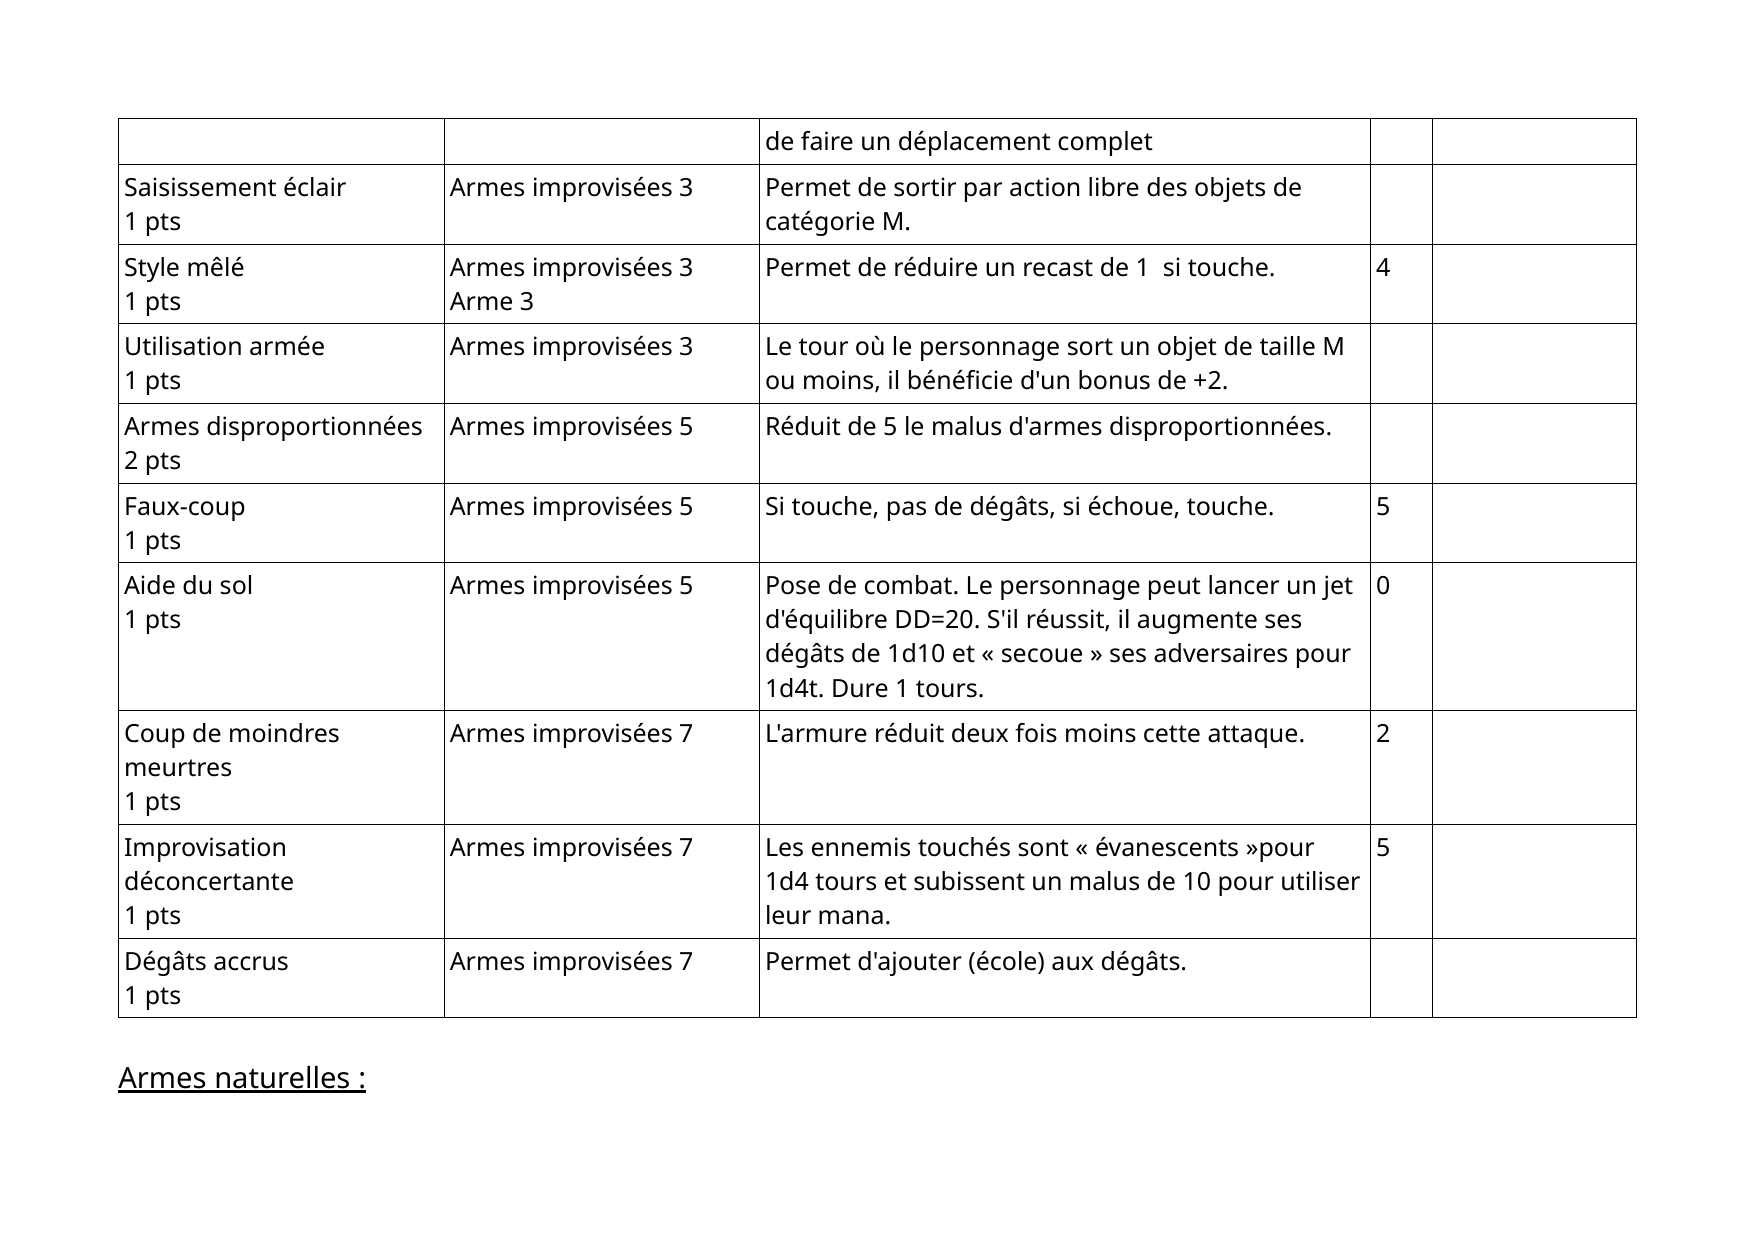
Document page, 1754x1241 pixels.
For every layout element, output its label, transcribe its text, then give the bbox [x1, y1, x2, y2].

table_cell Armes disproportionnées 2 pts [119, 404, 444, 482]
table_cell Style mêlé 1 pts [119, 245, 444, 323]
table_cell [1433, 711, 1636, 824]
table_cell L'armure réduit deux fois moins cette attaque. [760, 711, 1370, 824]
table_cell Pose de combat. Le personnage peut lancer un jet d'équilibre DD=20. S'il réussit, il augmente ses dégâts de 1d10 et « secoue » ses adversaires pour 1d4t. Dure 1 tours. [760, 563, 1370, 710]
table_cell [1433, 119, 1636, 164]
table_cell 0 [1371, 563, 1432, 710]
table_cell Permet d'ajouter (école) aux dégâts. [760, 939, 1370, 1017]
table_cell [1433, 404, 1636, 482]
table_cell 4 [1371, 245, 1432, 323]
table_cell Armes improvisées 5 [445, 484, 759, 562]
table_cell Coup de moindres meurtres 1 pts [119, 711, 444, 824]
table_cell Dégâts accrus 1 pts [119, 939, 444, 1017]
table_cell Si touche, pas de dégâts, si échoue, touche. [760, 484, 1370, 562]
table_cell [1371, 119, 1432, 164]
table_cell 2 [1371, 711, 1432, 824]
table_cell [119, 119, 444, 164]
table_cell Armes improvisées 5 [445, 563, 759, 710]
subtitle Armes naturelles : [118, 1057, 1636, 1097]
table_cell [445, 119, 759, 164]
table_cell Aide du sol 1 pts [119, 563, 444, 710]
table_cell [1371, 939, 1432, 1017]
table_cell [1433, 165, 1636, 243]
table_cell Armes improvisées 3 [445, 165, 759, 243]
table_cell Armes improvisées 7 [445, 825, 759, 937]
table_cell Permet de réduire un recast de 1 si touche. [760, 245, 1370, 323]
table_cell Permet de sortir par action libre des objets de catégorie M. [760, 165, 1370, 243]
table_cell Saisissement éclair 1 pts [119, 165, 444, 243]
table_cell Armes improvisées 3 Arme 3 [445, 245, 759, 323]
table_cell [1433, 245, 1636, 323]
table_cell Armes improvisées 5 [445, 404, 759, 482]
table_cell [1433, 939, 1636, 1017]
table_cell Armes improvisées 7 [445, 939, 759, 1017]
table_cell Utilisation armée 1 pts [119, 324, 444, 403]
table_cell Faux-coup 1 pts [119, 484, 444, 562]
table_cell Les ennemis touchés sont « évanescents »pour 1d4 tours et subissent un malus de 10 pour utiliser leur mana. [760, 825, 1370, 937]
table_cell Armes improvisées 3 [445, 324, 759, 403]
table_cell [1433, 563, 1636, 710]
table_cell 5 [1371, 825, 1432, 937]
table_cell Improvisation déconcertante 1 pts [119, 825, 444, 937]
table_cell Armes improvisées 7 [445, 711, 759, 824]
table_cell [1371, 404, 1432, 482]
table_cell [1433, 324, 1636, 403]
table_cell [1433, 484, 1636, 562]
table_cell [1433, 825, 1636, 937]
table_cell Le tour où le personnage sort un objet de taille M ou moins, il bénéficie d'un bonus de +2. [760, 324, 1370, 403]
table_cell 5 [1371, 484, 1432, 562]
table_cell de faire un déplacement complet [760, 119, 1370, 164]
table_cell Réduit de 5 le malus d'armes disproportionnées. [760, 404, 1370, 482]
table_cell [1371, 324, 1432, 403]
table_cell [1371, 165, 1432, 243]
